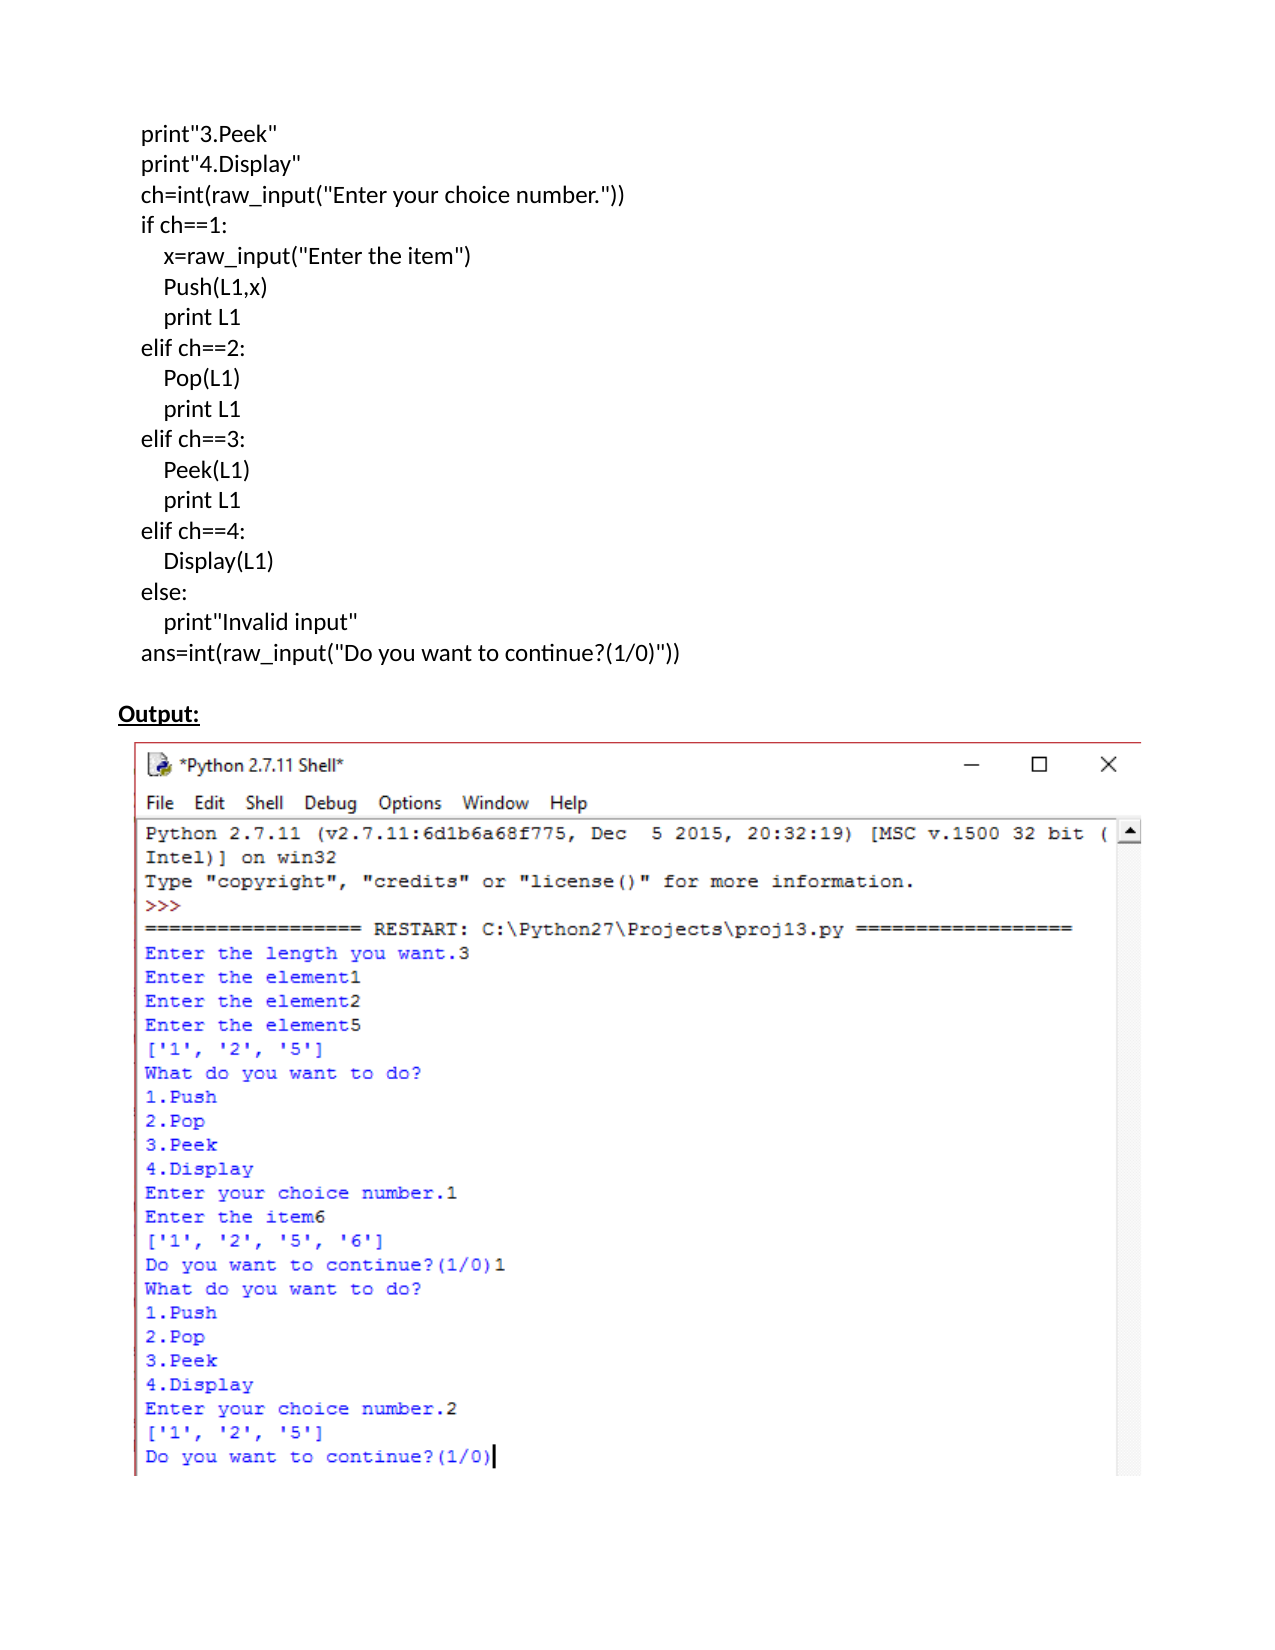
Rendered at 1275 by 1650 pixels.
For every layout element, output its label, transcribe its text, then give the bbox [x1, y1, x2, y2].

text print"3.Peek" [118, 118, 1157, 149]
text print L1 [118, 484, 1157, 515]
text print L1 [118, 301, 1157, 332]
text ans=int(raw_input("Do you want to continue?(1/0)")) [118, 637, 1157, 667]
text print"Invalid input" [118, 606, 1157, 637]
text Output: [118, 698, 1157, 728]
text ch=int(raw_input("Enter your choice number.")) [118, 179, 1157, 210]
text Display(L1) [118, 545, 1157, 576]
text Push(L1,x) [118, 271, 1157, 301]
text Pop(L1) [118, 362, 1157, 393]
text Peek(L1) [118, 454, 1157, 484]
picture [133, 742, 1142, 1476]
text elif ch==4: [118, 515, 1157, 545]
text if ch==1: [118, 210, 1157, 240]
text elif ch==2: [118, 332, 1157, 362]
text elif ch==3: [118, 423, 1157, 454]
text print L1 [118, 393, 1157, 423]
text x=raw_input("Enter the item") [118, 240, 1157, 271]
text else: [118, 576, 1157, 606]
text print"4.Display" [118, 149, 1157, 179]
